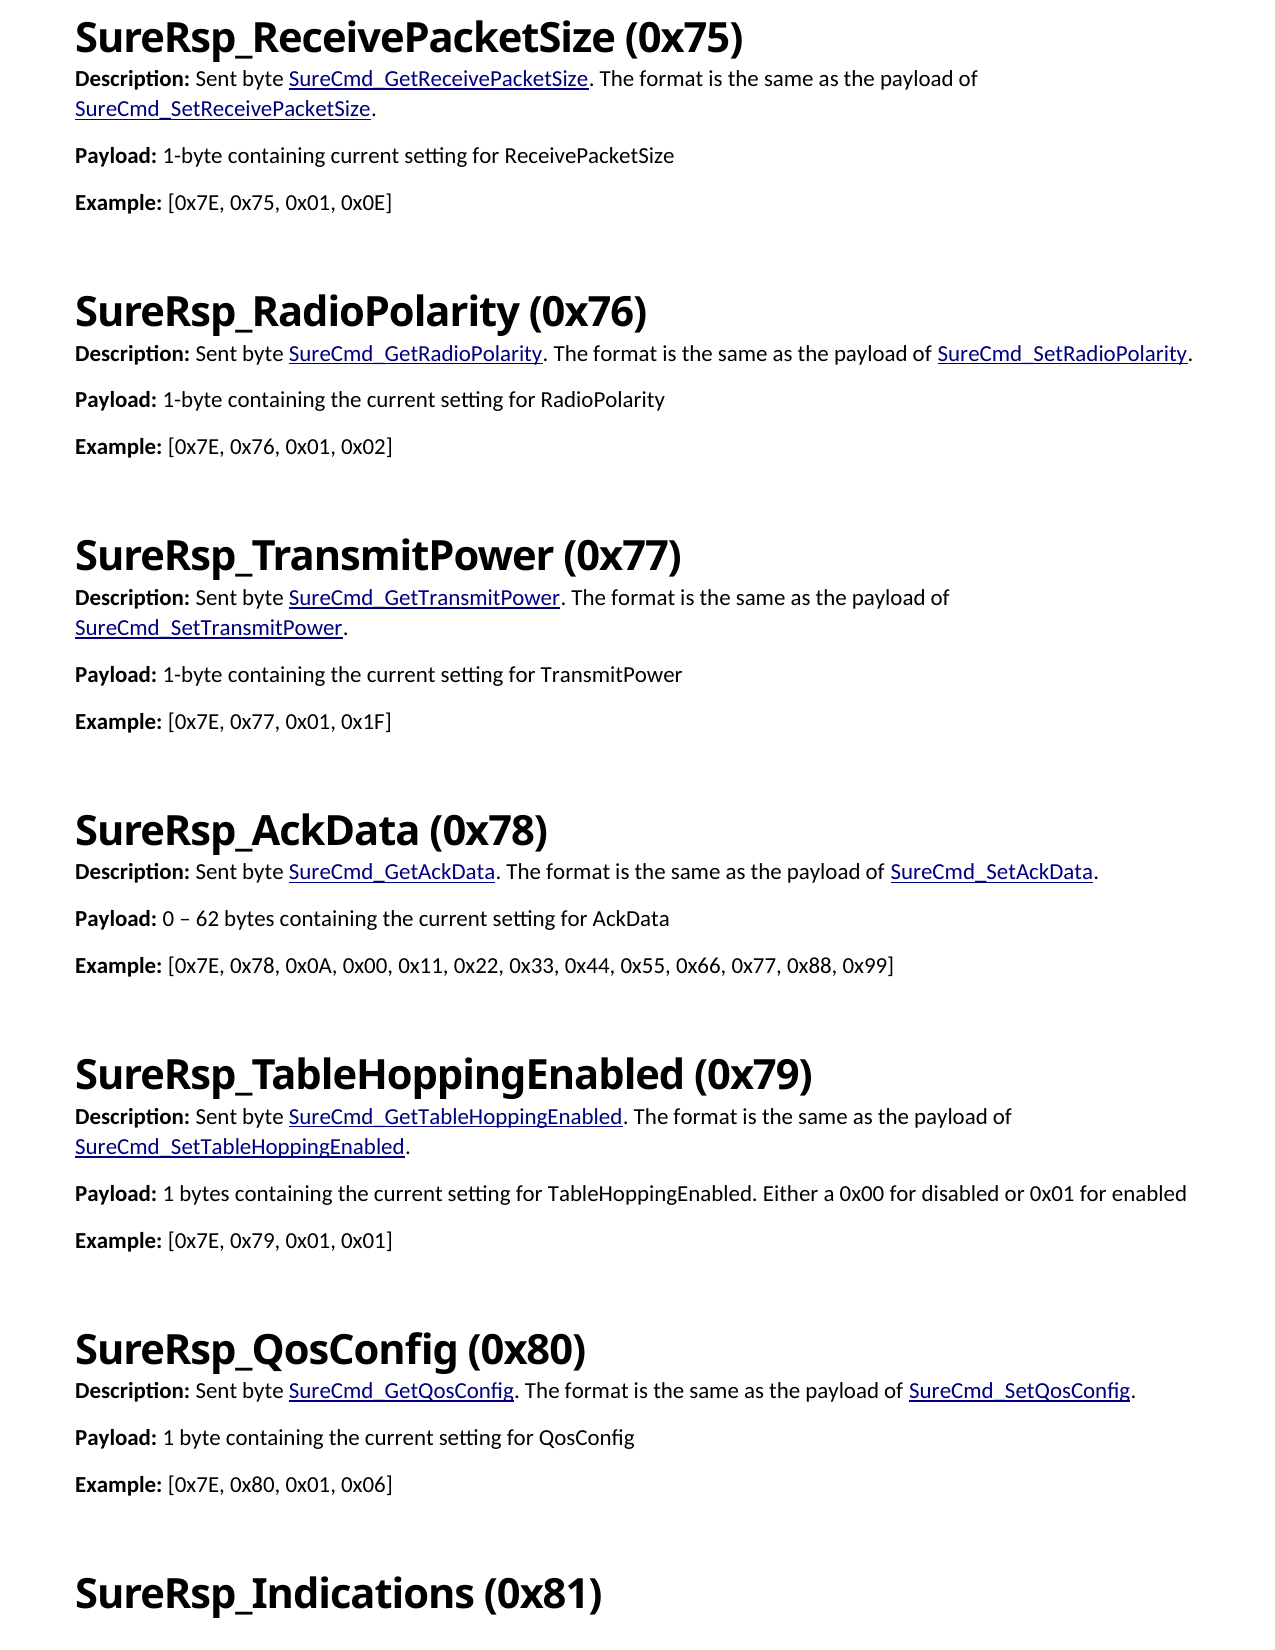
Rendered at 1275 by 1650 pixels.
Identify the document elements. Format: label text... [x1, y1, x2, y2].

text Payload: 1 bytes containing the current setting for TableHoppingEnabled. Either a 0x00 for disabled or 0x01 for enabled [75, 1179, 1200, 1207]
text Payload: 1-byte containing current setting for ReceivePacketSize [75, 141, 1200, 169]
text Description: Sent byte SureCmd_GetTableHoppingEnabled. The format is the same as the payload of SureCmd_SetTableHoppingEnabled. [75, 1102, 1200, 1160]
title SureRsp_TableHoppingEnabled (0x79) [75, 1045, 1200, 1102]
title SureRsp_ReceivePacketSize (0x75) [75, 7, 1200, 64]
text Description: Sent byte SureCmd_GetQosConfig. The format is the same as the payload of SureCmd_SetQosConfig. [75, 1376, 1200, 1404]
text Description: Sent byte SureCmd_GetReceivePacketSize. The format is the same as the payload of SureCmd_SetReceivePacketSize. [75, 64, 1200, 122]
title SureRsp_QosConfig (0x80) [75, 1319, 1200, 1376]
text Example: [0x7E, 0x79, 0x01, 0x01] [75, 1226, 1200, 1254]
text Description: Sent byte SureCmd_GetTransmitPower. The format is the same as the payload of SureCmd_SetTransmitPower. [75, 583, 1200, 641]
title SureRsp_TransmitPower (0x77) [75, 526, 1200, 583]
title SureRsp_Indications (0x81) [75, 1564, 1200, 1621]
text Example: [0x7E, 0x78, 0x0A, 0x00, 0x11, 0x22, 0x33, 0x44, 0x55, 0x66, 0x77, 0x88, 0x99] [75, 951, 1200, 979]
text Description: Sent byte SureCmd_GetRadioPolarity. The format is the same as the payload of SureCmd_SetRadioPolarity. [75, 339, 1200, 367]
title SureRsp_AckData (0x78) [75, 801, 1200, 857]
title SureRsp_RadioPolarity (0x76) [75, 282, 1200, 339]
text Description: Sent byte SureCmd_GetAckData. The format is the same as the payload of SureCmd_SetAckData. [75, 857, 1200, 886]
text Payload: 1-byte containing the current setting for TransmitPower [75, 660, 1200, 688]
text Example: [0x7E, 0x76, 0x01, 0x02] [75, 432, 1200, 461]
text Example: [0x7E, 0x80, 0x01, 0x06] [75, 1470, 1200, 1498]
text Example: [0x7E, 0x77, 0x01, 0x1F] [75, 707, 1200, 735]
text Payload: 0 – 62 bytes containing the current setting for AckData [75, 904, 1200, 932]
text Example: [0x7E, 0x75, 0x01, 0x0E] [75, 188, 1200, 216]
text Payload: 1-byte containing the current setting for RadioPolarity [75, 386, 1200, 414]
text Payload: 1 byte containing the current setting for QosConfig [75, 1423, 1200, 1451]
